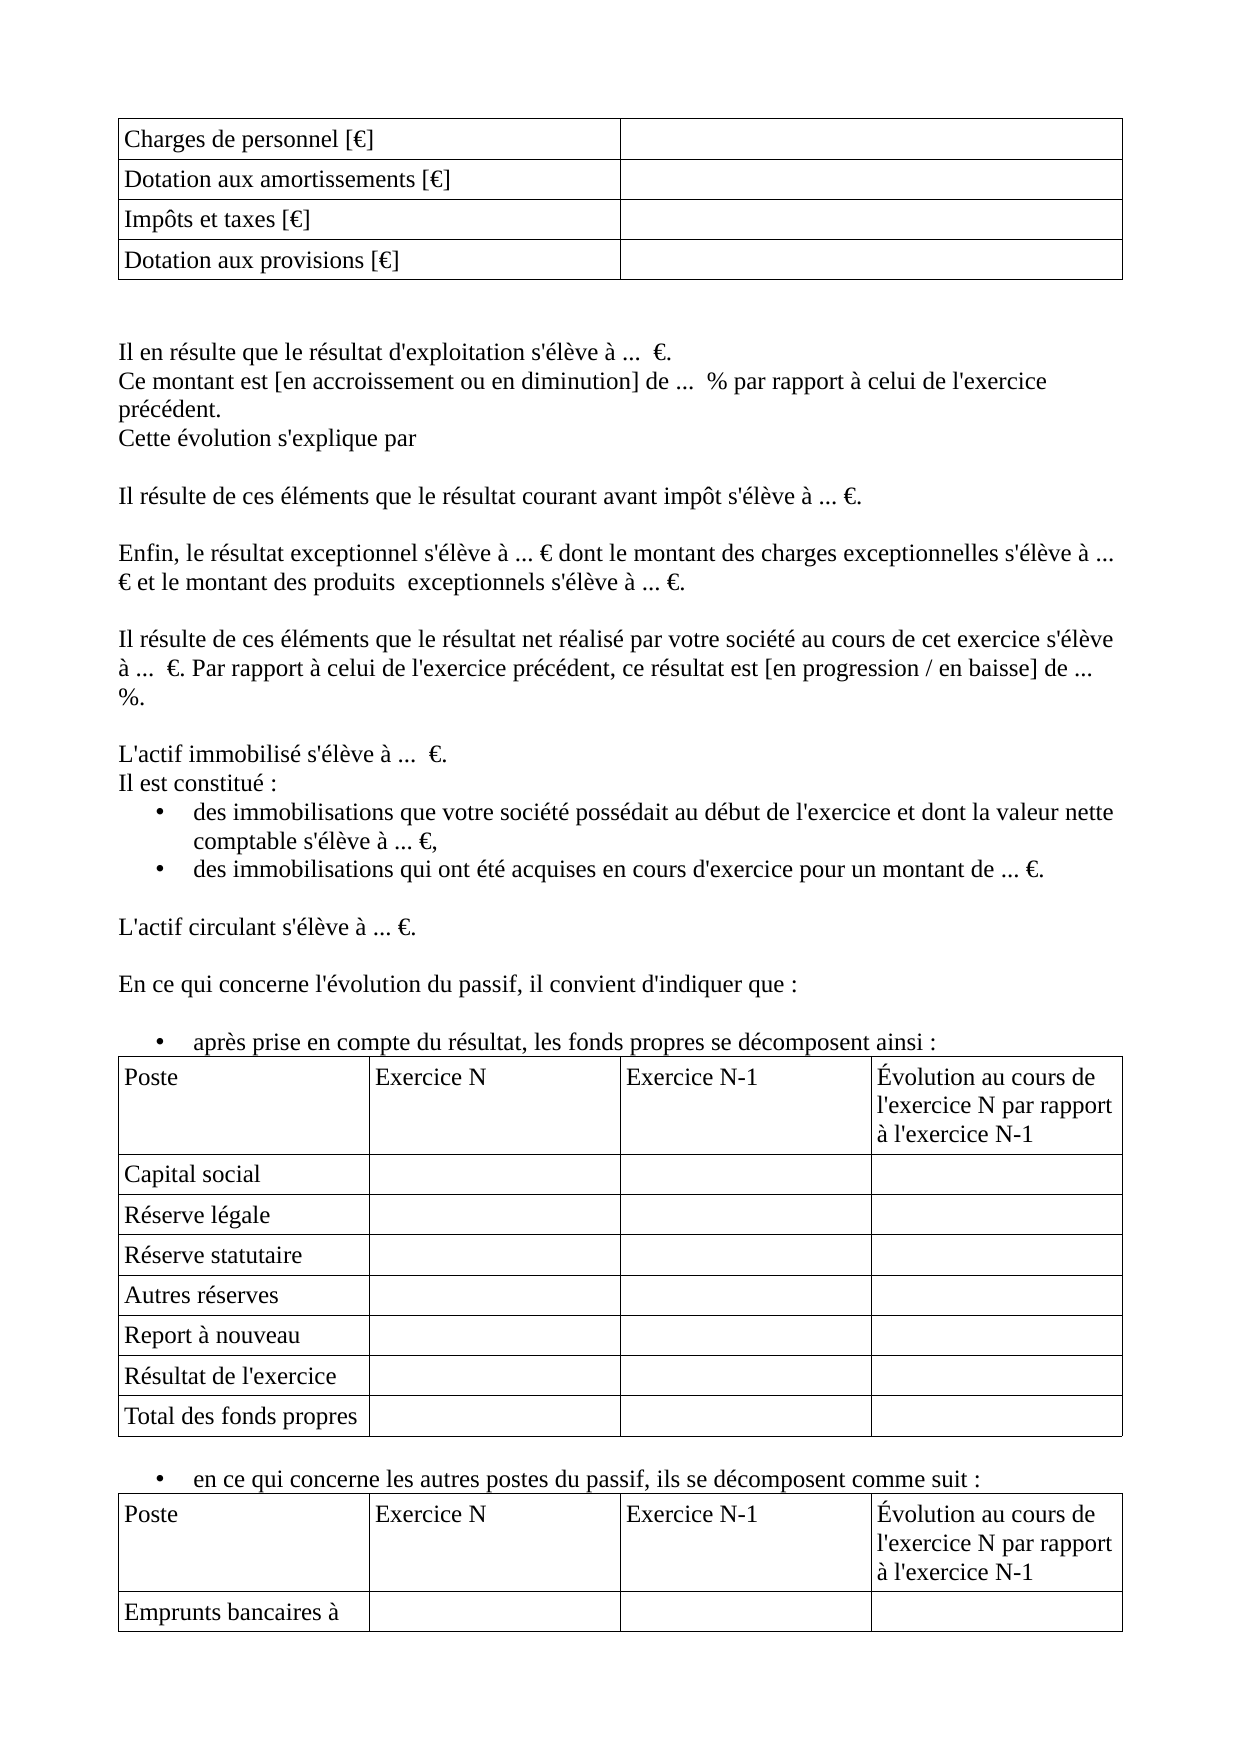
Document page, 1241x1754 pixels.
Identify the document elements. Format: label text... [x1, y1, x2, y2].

table_cell [621, 1195, 871, 1234]
table_cell [872, 1356, 1122, 1395]
text En ce qui concerne l'évolution du passif, il convient d'indiquer que : [118, 969, 1122, 998]
table_cell [370, 1316, 620, 1355]
table_header Exercice N [370, 1494, 620, 1591]
table_cell Dotation aux amortissements [€] [119, 160, 620, 199]
table_cell [872, 1396, 1122, 1436]
table_cell [370, 1235, 620, 1274]
table_cell [621, 200, 1122, 239]
table_cell [370, 1276, 620, 1315]
table_cell Capital social [119, 1155, 369, 1194]
table_cell [621, 119, 1122, 158]
table_header Exercice N [370, 1057, 620, 1153]
table_cell [621, 1276, 871, 1315]
text Il est constitué : [118, 768, 1122, 797]
text Enfin, le résultat exceptionnel s'élève à ... € dont le montant des charges exceptionnelles s'élève à ... € et le montant des produits exceptionnels s'élève à ... €. [118, 538, 1122, 596]
table_cell [370, 1396, 620, 1436]
table_cell Réserve statutaire [119, 1235, 369, 1274]
table_cell [370, 1195, 620, 1234]
list des immobilisations qui ont été acquises en cours d'exercice pour un montant de ... €. [156, 854, 1122, 883]
text Il en résulte que le résultat d'exploitation s'élève à ... €. [118, 337, 1122, 366]
list des immobilisations que votre société possédait au début de l'exercice et dont la valeur nette comptable s'élève à ... €, [156, 797, 1122, 854]
list après prise en compte du résultat, les fonds propres se décomposent ainsi : [156, 1027, 1122, 1056]
table_cell [621, 1316, 871, 1355]
table_header Poste [119, 1494, 369, 1591]
table_cell [621, 1396, 871, 1436]
table_cell [621, 240, 1122, 279]
text Il résulte de ces éléments que le résultat net réalisé par votre société au cours de cet exercice s'élève à ... €. Par rapport à celui de l'exercice précédent, ce résultat est [en progression / en baisse] de ... %. [118, 624, 1122, 711]
table_header Exercice N-1 [621, 1057, 871, 1153]
table_cell [872, 1276, 1122, 1315]
table_header Évolution au cours de l'exercice N par rapport à l'exercice N-1 [872, 1494, 1122, 1591]
table_cell [621, 1592, 871, 1631]
table_cell [872, 1195, 1122, 1234]
text Il résulte de ces éléments que le résultat courant avant impôt s'élève à ... €. [118, 481, 1122, 509]
table_cell [370, 1592, 620, 1631]
table_cell [621, 1155, 871, 1194]
table_cell Emprunts bancaires à [119, 1592, 369, 1631]
table_cell Charges de personnel [€] [119, 119, 620, 158]
table_cell [872, 1316, 1122, 1355]
text L'actif immobilisé s'élève à ... €. [118, 739, 1122, 768]
table_header Évolution au cours de l'exercice N par rapport à l'exercice N-1 [872, 1057, 1122, 1153]
table_cell [621, 1235, 871, 1274]
list en ce qui concerne les autres postes du passif, ils se décomposent comme suit : [156, 1464, 1122, 1493]
table_header Poste [119, 1057, 369, 1153]
table_cell [621, 160, 1122, 199]
table_cell [872, 1235, 1122, 1274]
table_cell Impôts et taxes [€] [119, 200, 620, 239]
table_header Exercice N-1 [621, 1494, 871, 1591]
text L'actif circulant s'élève à ... €. [118, 912, 1122, 941]
table_cell Résultat de l'exercice [119, 1356, 369, 1395]
table_cell [872, 1592, 1122, 1631]
table_cell Total des fonds propres [119, 1396, 369, 1436]
table_cell Report à nouveau [119, 1316, 369, 1355]
table_cell [621, 1356, 871, 1395]
table_cell [872, 1155, 1122, 1194]
text Ce montant est [en accroissement ou en diminution] de ... % par rapport à celui de l'exercice précédent. [118, 366, 1122, 423]
table_cell Autres réserves [119, 1276, 369, 1315]
table_cell Réserve légale [119, 1195, 369, 1234]
table_cell [370, 1356, 620, 1395]
table_cell [370, 1155, 620, 1194]
table_cell Dotation aux provisions [€] [119, 240, 620, 279]
text Cette évolution s'explique par [118, 423, 1122, 452]
